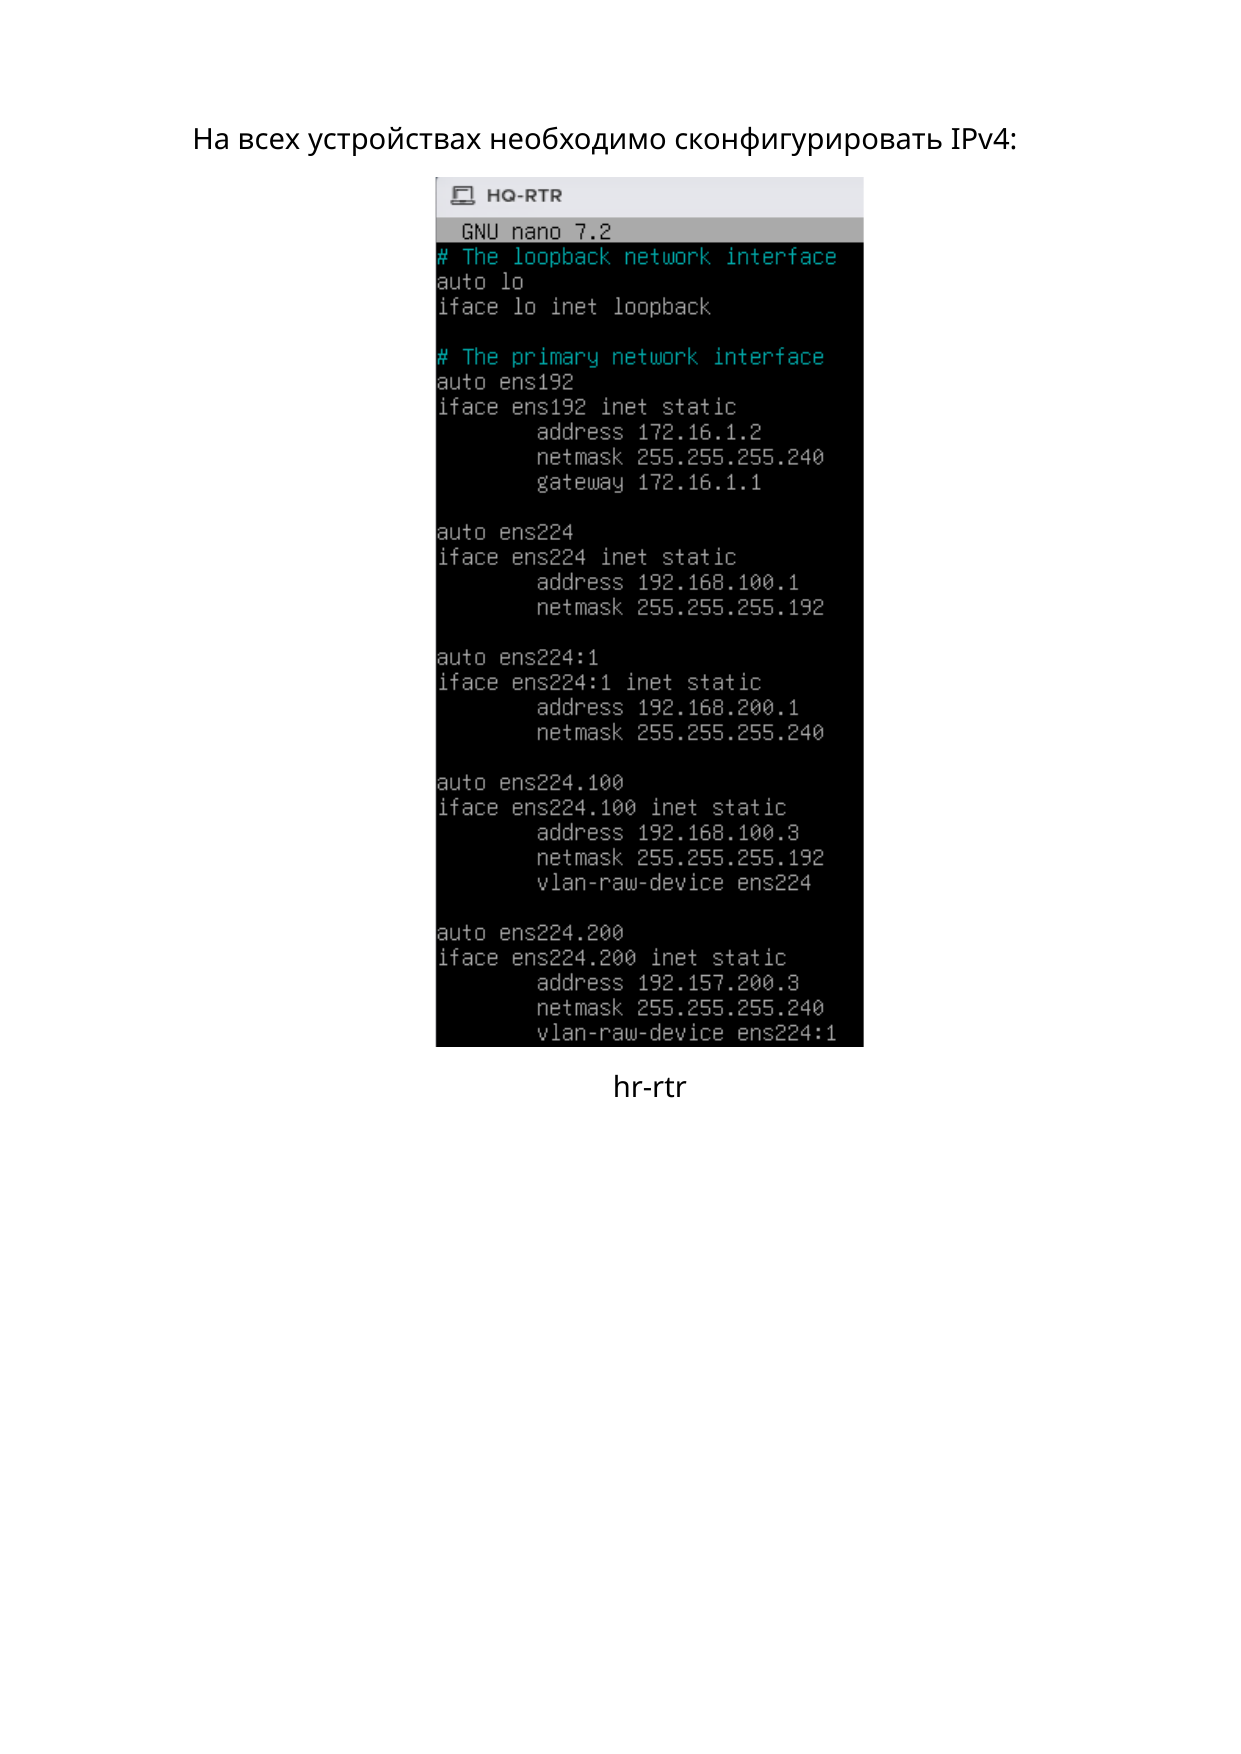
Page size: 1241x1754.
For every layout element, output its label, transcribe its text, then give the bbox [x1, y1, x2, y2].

picture [435, 177, 864, 1047]
text На всех устройствах необходимо сконфигурировать IPv4: [118, 118, 1181, 158]
text hr-rtr [118, 178, 1181, 1106]
